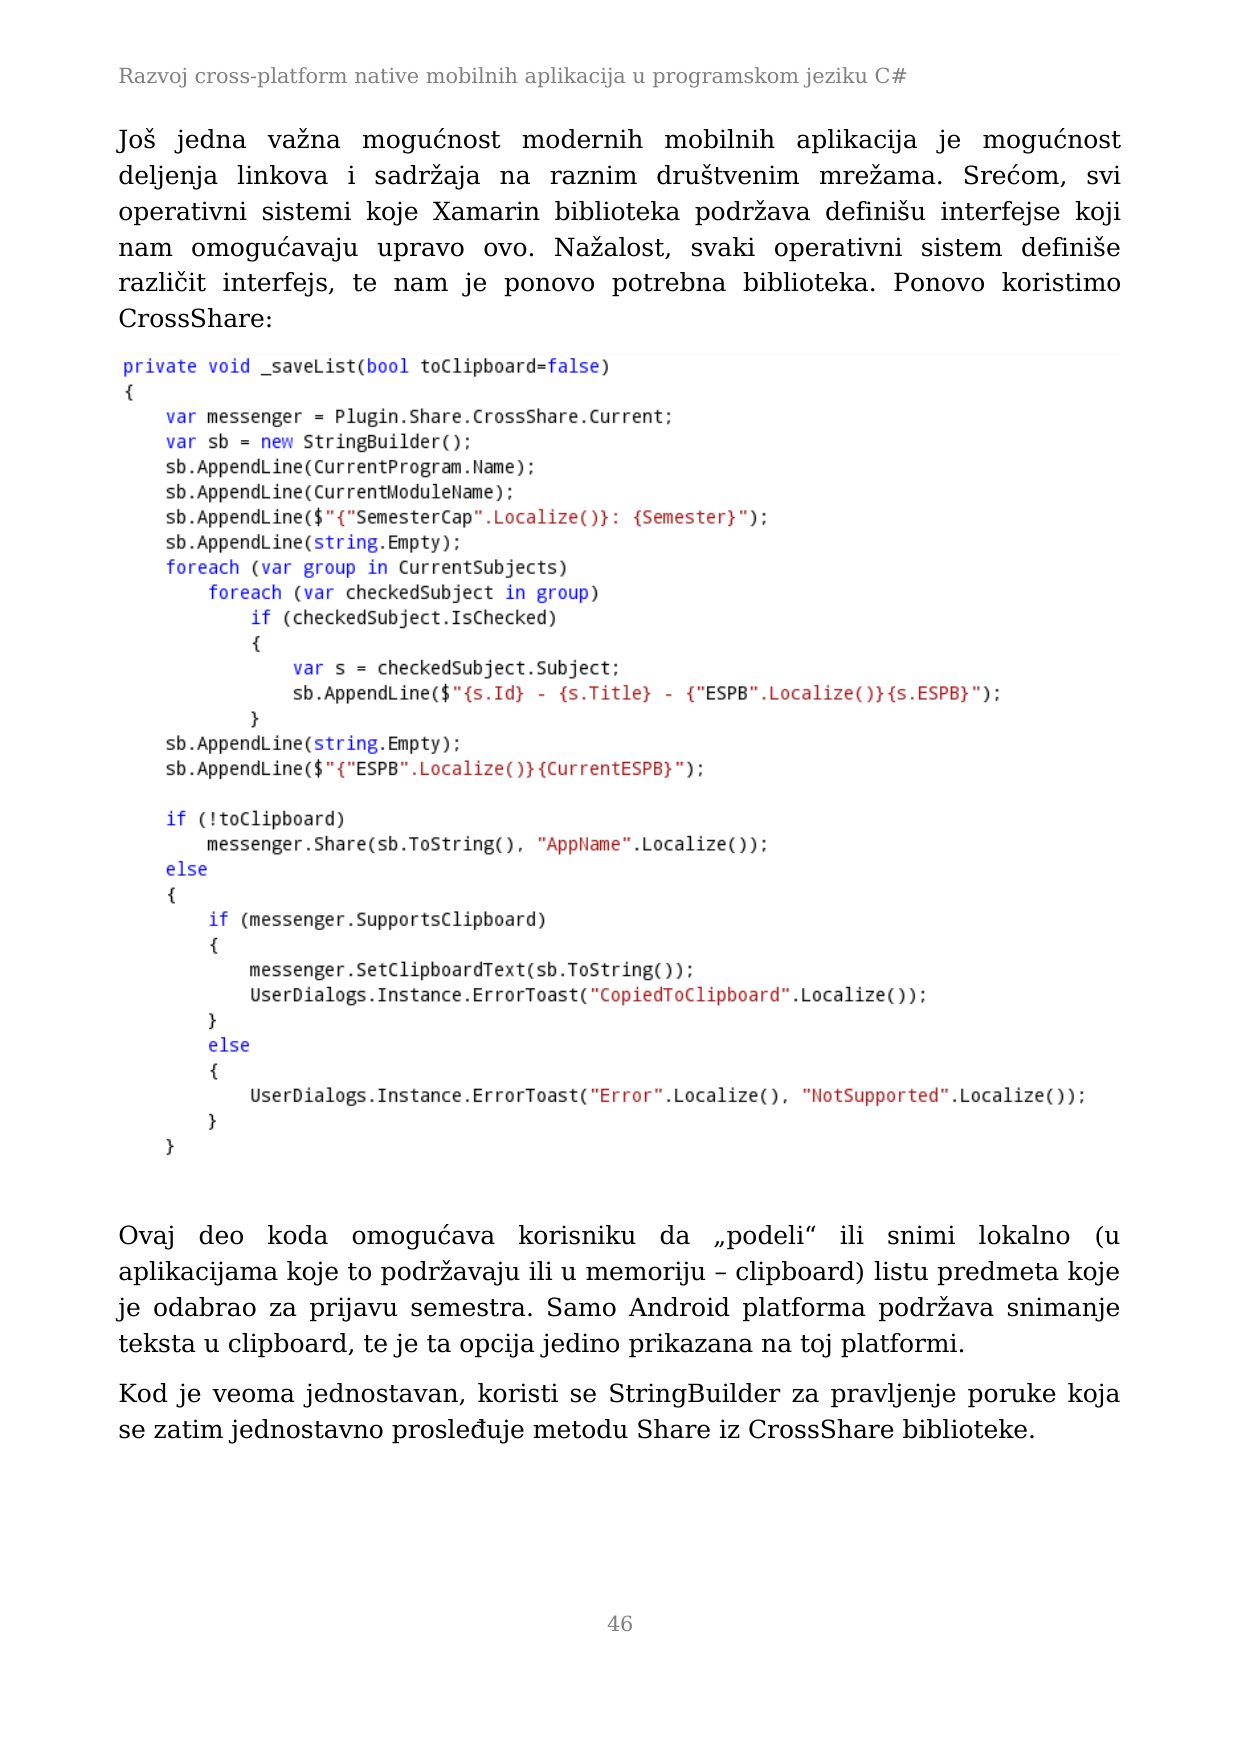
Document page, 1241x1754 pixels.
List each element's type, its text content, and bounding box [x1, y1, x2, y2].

text Kod je veoma jednostavan, koristi se StringBuilder za pravljenje poruke koja se zatim jednostavno prosleđuje metodu Share iz CrossShare biblioteke. [118, 1378, 1122, 1444]
text Ovaj deo koda omogućava korisniku da „podeli“ ili snimi lokalno (u aplikacijama koje to podržavaju ili u memoriju – clipboard) listu predmeta koje je odabrao za prijavu semestra. Samo Android platforma podržava snimanje teksta u clipboard, te je ta opcija jedino prikazana na toj platformi. [118, 1219, 1122, 1357]
text Još jedna važna mogućnost modernih mobilnih aplikacija je mogućnost deljenja linkova i sadržaja na raznim društvenim mrežama. Srećom, svi operativni sistemi koje Xamarin biblioteka podržava definišu interfejse koji nam omogućavaju upravo ovo. Nažalost, svaki operativni sistem definiše različit interfejs, te nam je ponovo potrebna biblioteka. Ponovo koristimo CrossShare: [118, 123, 1122, 333]
picture [118, 353, 1123, 1163]
